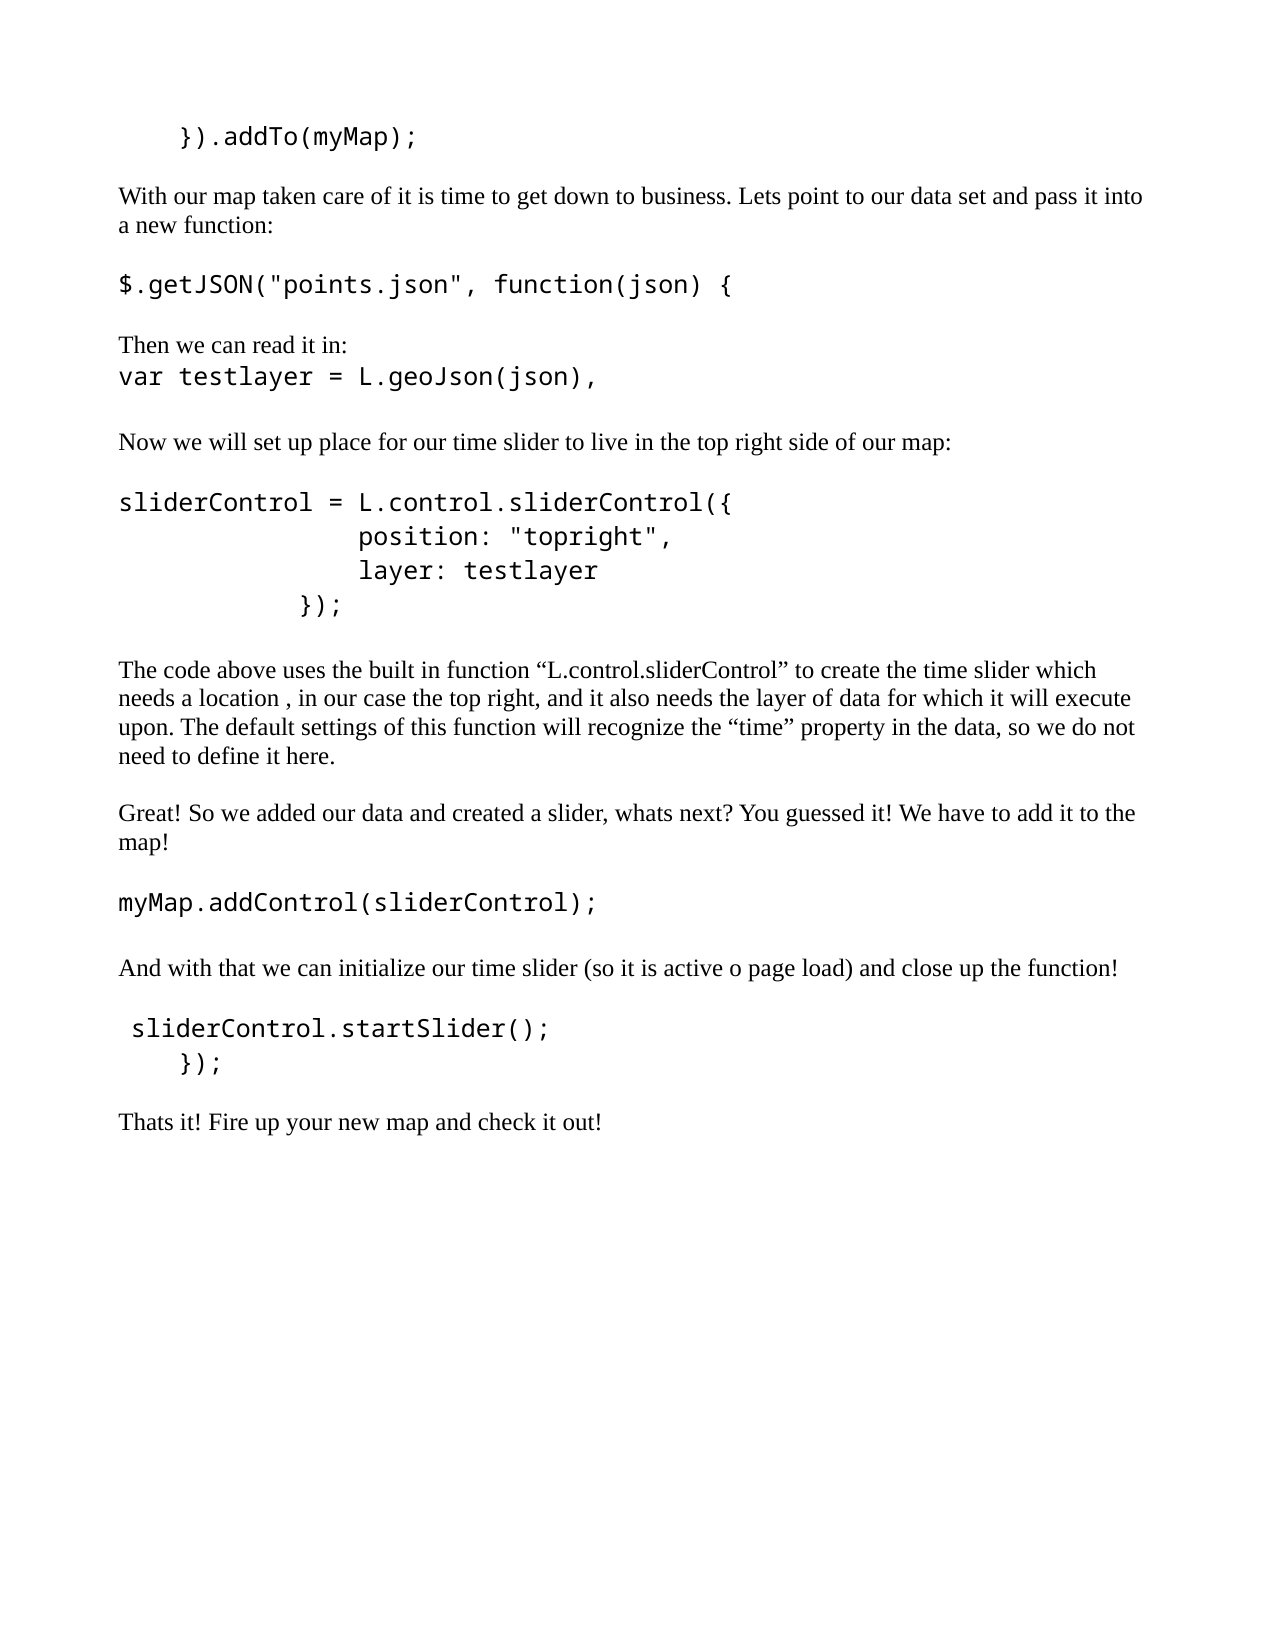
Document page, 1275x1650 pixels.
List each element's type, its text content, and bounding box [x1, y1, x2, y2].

text sliderControl = L.control.sliderControl({ [118, 484, 1157, 518]
text }); [118, 587, 1157, 621]
text sliderControl.startSlider(); [118, 1010, 1157, 1044]
text $.getJSON("points.json", function(json) { [118, 267, 1157, 301]
text }).addTo(myMap); [118, 118, 1157, 152]
text }); [118, 1044, 1157, 1078]
text Great! So we added our data and created a slider, whats next? You guessed it! We have to add it to the map! [118, 798, 1157, 856]
text layer: testlayer [118, 552, 1157, 587]
text myMap.addControl(sliderControl); [118, 885, 1157, 919]
text var testlayer = L.geoJson(json), [118, 359, 1157, 393]
text Then we can read it in: [118, 330, 1157, 359]
text Thats it! Fire up your new map and check it out! [118, 1107, 1157, 1136]
text The code above uses the built in function “L.control.sliderControl” to create the time slider which needs a location , in our case the top right, and it also needs the layer of data for which it will execute upon. The default settings of this function will recognize the “time” property in the data, so we do not need to define it here. [118, 655, 1157, 770]
text And with that we can initialize our time slider (so it is active o page load) and close up the function! [118, 953, 1157, 982]
text Now we will set up place for our time slider to live in the top right side of our map: [118, 427, 1157, 456]
text position: "topright", [118, 518, 1157, 552]
text With our map taken care of it is time to get down to business. Lets point to our data set and pass it into a new function: [118, 181, 1157, 238]
